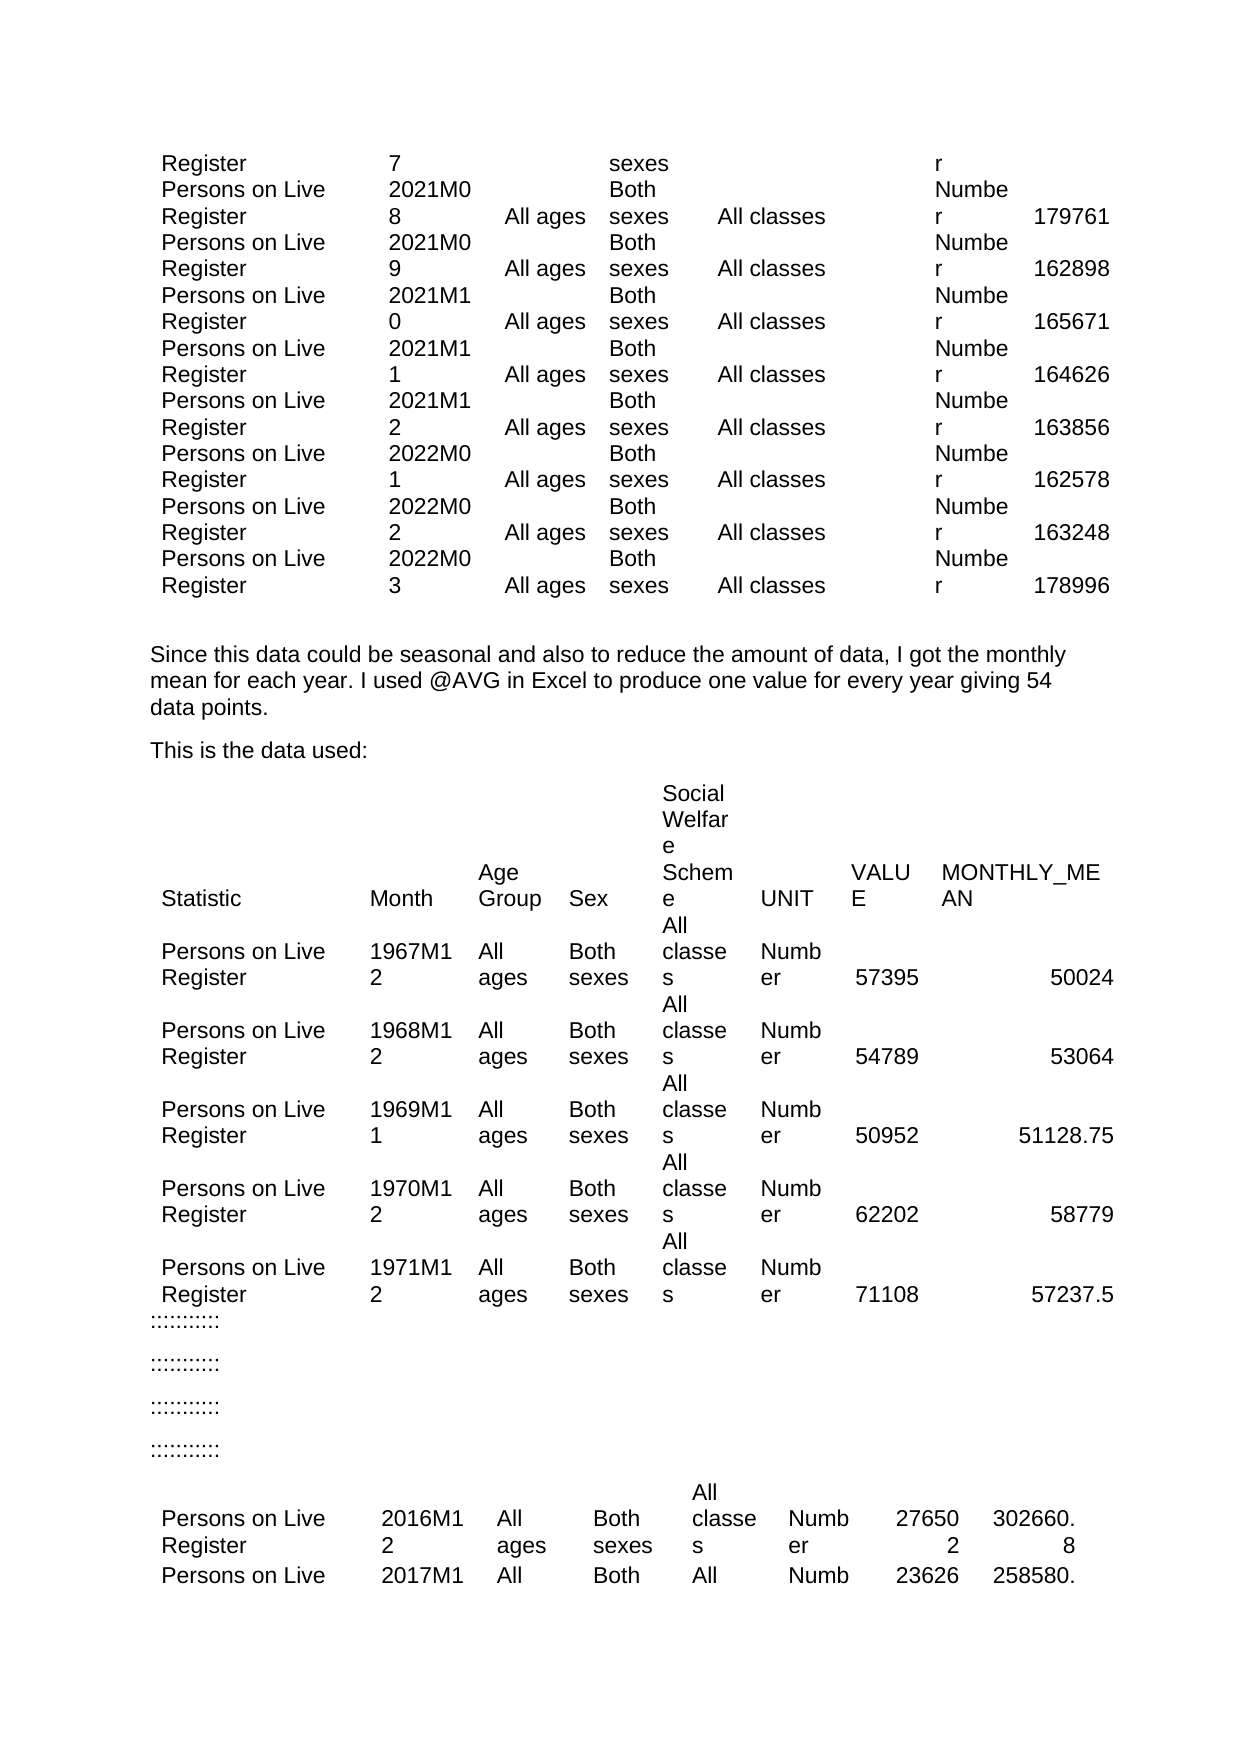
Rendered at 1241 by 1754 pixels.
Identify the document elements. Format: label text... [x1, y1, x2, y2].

table_cell 57237.5 [930, 1228, 1125, 1307]
table_cell r [923, 150, 1022, 176]
table_cell 258580. [970, 1558, 1087, 1588]
table_cell Both sexes [598, 493, 706, 545]
text Since this data could be seasonal and also to reduce the amount of data, I got the monthly mean for each year. I used @AVG in Excel to produce one value for every year giving 54 data points. [150, 641, 1090, 720]
table_cell Both sexes [558, 1070, 651, 1149]
table_cell All ages [493, 176, 598, 229]
table_cell Persons on Live Register [150, 1149, 358, 1228]
table_cell 162898 [1022, 229, 1121, 282]
text ::::::::::: [150, 1307, 1090, 1333]
table_cell 7 [377, 150, 493, 176]
table_cell 58779 [930, 1149, 1125, 1228]
table_header Statistic [150, 780, 358, 912]
table_cell All ages [493, 229, 598, 282]
table_header Persons on Live Register [150, 1479, 370, 1558]
table_cell Both sexes [598, 387, 706, 440]
table_cell 1971M12 [358, 1228, 467, 1307]
table_cell All [485, 1558, 582, 1588]
table_cell Both sexes [598, 545, 706, 598]
table_cell All ages [467, 1228, 557, 1307]
table_cell Register [150, 150, 377, 176]
table_cell All classes [651, 1070, 749, 1149]
table_cell Both [582, 1558, 681, 1588]
table_cell Persons on Live Register [150, 493, 377, 545]
table_cell All ages [493, 545, 598, 598]
table_cell Persons on Live Register [150, 991, 358, 1070]
table_cell 51128.75 [930, 1070, 1125, 1149]
table_cell Number [923, 176, 1022, 229]
table_cell 1970M12 [358, 1149, 467, 1228]
table_header All ages [485, 1479, 582, 1558]
table_cell All classes [706, 282, 923, 334]
table_cell All classes [706, 335, 923, 387]
table_header All classes [681, 1479, 777, 1558]
table_cell Both sexes [558, 912, 651, 991]
table_cell All classes [651, 912, 749, 991]
table_cell All ages [467, 1149, 557, 1228]
table_cell Number [923, 545, 1022, 598]
table_cell 1968M12 [358, 991, 467, 1070]
table_header 302660.8 [970, 1479, 1087, 1558]
table_cell All classes [706, 440, 923, 493]
table_cell Both sexes [558, 991, 651, 1070]
table_header Number [777, 1479, 873, 1558]
table_header 2016M12 [370, 1479, 485, 1558]
table_cell Persons on Live [150, 1558, 370, 1588]
table_cell 163248 [1022, 493, 1121, 545]
table_cell 50952 [840, 1070, 930, 1149]
table_cell 2022M01 [377, 440, 493, 493]
table_cell All classes [706, 493, 923, 545]
table_cell 178996 [1022, 545, 1121, 598]
table_cell All ages [493, 387, 598, 440]
table_cell All [681, 1558, 777, 1588]
table_cell Both sexes [598, 176, 706, 229]
table_cell 165671 [1022, 282, 1121, 334]
table_cell 1967M12 [358, 912, 467, 991]
table_cell All ages [467, 1070, 557, 1149]
table_cell All ages [493, 282, 598, 334]
table_cell Number [923, 493, 1022, 545]
table_cell All classes [706, 387, 923, 440]
table_cell 2021M10 [377, 282, 493, 334]
table_cell All classes [706, 545, 923, 598]
table_cell Number [749, 1228, 839, 1307]
text This is the data used: [150, 737, 1090, 763]
table_cell 162578 [1022, 440, 1121, 493]
table_cell Both sexes [598, 440, 706, 493]
table_cell Both sexes [598, 229, 706, 282]
table_header Sex [558, 780, 651, 912]
table_header Age Group [467, 780, 557, 912]
table_header Social Welfare Scheme [651, 780, 749, 912]
table_cell 62202 [840, 1149, 930, 1228]
table_cell 54789 [840, 991, 930, 1070]
table_header MONTHLY_MEAN [930, 780, 1125, 912]
table_cell All classes [651, 1228, 749, 1307]
table_cell 2021M08 [377, 176, 493, 229]
table_cell Persons on Live Register [150, 1228, 358, 1307]
table_cell Number [749, 1070, 839, 1149]
table_cell Persons on Live Register [150, 440, 377, 493]
text ::::::::::: [150, 1350, 1090, 1376]
table_header UNIT [749, 780, 839, 912]
table_cell All ages [493, 335, 598, 387]
table_cell sexes [598, 150, 706, 176]
table_cell All ages [467, 912, 557, 991]
table_cell 2021M11 [377, 335, 493, 387]
table_cell Number [749, 912, 839, 991]
table_header VALUE [840, 780, 930, 912]
table_cell Persons on Live Register [150, 387, 377, 440]
table_cell Number [923, 387, 1022, 440]
table_cell 2022M03 [377, 545, 493, 598]
table_cell 1969M11 [358, 1070, 467, 1149]
table_cell 163856 [1022, 387, 1121, 440]
table_cell 2021M09 [377, 229, 493, 282]
table_cell Both sexes [558, 1228, 651, 1307]
table_cell 2022M02 [377, 493, 493, 545]
table_cell 57395 [840, 912, 930, 991]
table_cell 23626 [873, 1558, 970, 1588]
table_header 276502 [873, 1479, 970, 1558]
table_cell All ages [493, 440, 598, 493]
table_cell 164626 [1022, 335, 1121, 387]
table_cell All ages [493, 493, 598, 545]
table_cell Persons on Live Register [150, 282, 377, 334]
table_cell All classes [706, 176, 923, 229]
table_cell Numb [777, 1558, 873, 1588]
table_header Both sexes [582, 1479, 681, 1558]
table_cell Both sexes [598, 335, 706, 387]
table_cell All classes [706, 229, 923, 282]
table_cell Persons on Live Register [150, 176, 377, 229]
table_cell 179761 [1022, 176, 1121, 229]
table_cell Persons on Live Register [150, 912, 358, 991]
table_cell 2021M12 [377, 387, 493, 440]
text ::::::::::: [150, 1393, 1090, 1419]
table_cell All classes [651, 1149, 749, 1228]
table_cell All classes [651, 991, 749, 1070]
table_cell Both sexes [558, 1149, 651, 1228]
table_cell 71108 [840, 1228, 930, 1307]
table_cell Persons on Live Register [150, 229, 377, 282]
table_cell [706, 150, 923, 176]
text ::::::::::: [150, 1436, 1090, 1462]
table_cell 53064 [930, 991, 1125, 1070]
table_cell Persons on Live Register [150, 1070, 358, 1149]
table_cell Number [749, 1149, 839, 1228]
table_cell [493, 150, 598, 176]
table_cell Both sexes [598, 282, 706, 334]
table_cell Number [923, 440, 1022, 493]
table_cell Number [923, 282, 1022, 334]
table_cell Persons on Live Register [150, 545, 377, 598]
table_cell Number [923, 335, 1022, 387]
table_cell [1022, 150, 1121, 176]
table_cell All ages [467, 991, 557, 1070]
table_cell Number [749, 991, 839, 1070]
table_cell Persons on Live Register [150, 335, 377, 387]
table_cell 2017M1 [370, 1558, 485, 1588]
table_header Month [358, 780, 467, 912]
table_cell Number [923, 229, 1022, 282]
table_cell 50024 [930, 912, 1125, 991]
